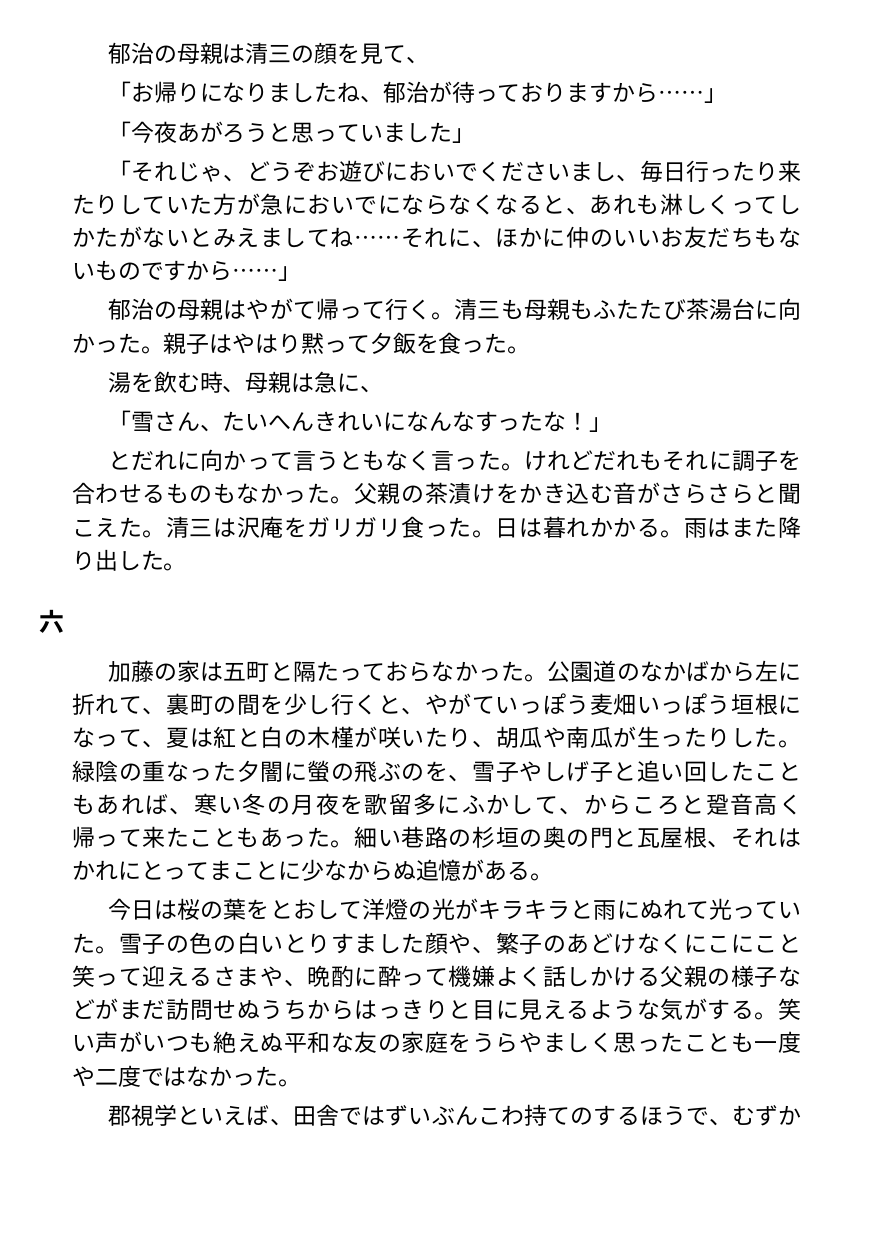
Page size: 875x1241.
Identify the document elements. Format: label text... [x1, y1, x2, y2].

text 「雪さん、たいへんきれいになんなすったな！」 [72, 404, 802, 437]
text 郁治の母親はやがて帰って行く。清三も母親もふたたび茶湯台に向かった。親子はやはり黙って夕飯を食った。 [72, 292, 802, 359]
text とだれに向かって言うともなく言った。けれどだれもそれに調子を合わせるものもなかった。父親の茶漬けをかき込む音がさらさらと聞こえた。清三は沢庵をガリガリ食った。日は暮れかかる。雨はまた降り出した。 [72, 443, 802, 576]
text 「お帰りになりましたね、郁治が待っておりますから……」 [72, 75, 802, 108]
text 郡視学といえば、田舎ではずいぶんこわ持てのするほうで、むずか [72, 1098, 802, 1131]
text 湯を飲む時、母親は急に、 [72, 365, 802, 398]
text 郁治の母親は清三の顔を見て、 [72, 36, 802, 69]
text 「今夜あがろうと思っていました」 [72, 114, 802, 148]
text 加藤の家は五町と隔たっておらなかった。公園道のなかばから左に折れて、裏町の間を少し行くと、やがていっぽう麦畑いっぽう垣根になって、夏は紅と白の木槿が咲いたり、胡瓜や南瓜が生ったりした。緑陰の重なった夕闇に螢の飛ぶのを、雪子やしげ子と追い回したこともあれば、寒い冬の月夜を歌留多にふかして、からころと跫音高く帰って来たこともあった。細い巷路の杉垣の奥の門と瓦屋根、それはかれにとってまことに少なからぬ追憶がある。 [72, 654, 802, 886]
subtitle 六 [36, 600, 838, 642]
text 今日は桜の葉をとおして洋燈の光がキラキラと雨にぬれて光っていた。雪子の色の白いとりすました顔や、繁子のあどけなくにこにこと笑って迎えるさまや、晩酌に酔って機嫌よく話しかける父親の様子などがまだ訪問せぬうちからはっきりと目に見えるような気がする。笑い声がいつも絶えぬ平和な友の家庭をうらやましく思ったことも一度や二度ではなかった。 [72, 892, 802, 1092]
text 「それじゃ、どうぞお遊びにおいでくださいまし、毎日行ったり来たりしていた方が急においでにならなくなると、あれも淋しくってしかたがないとみえましてね……それに、ほかに仲のいいお友だちもないものですから……」 [72, 153, 802, 286]
